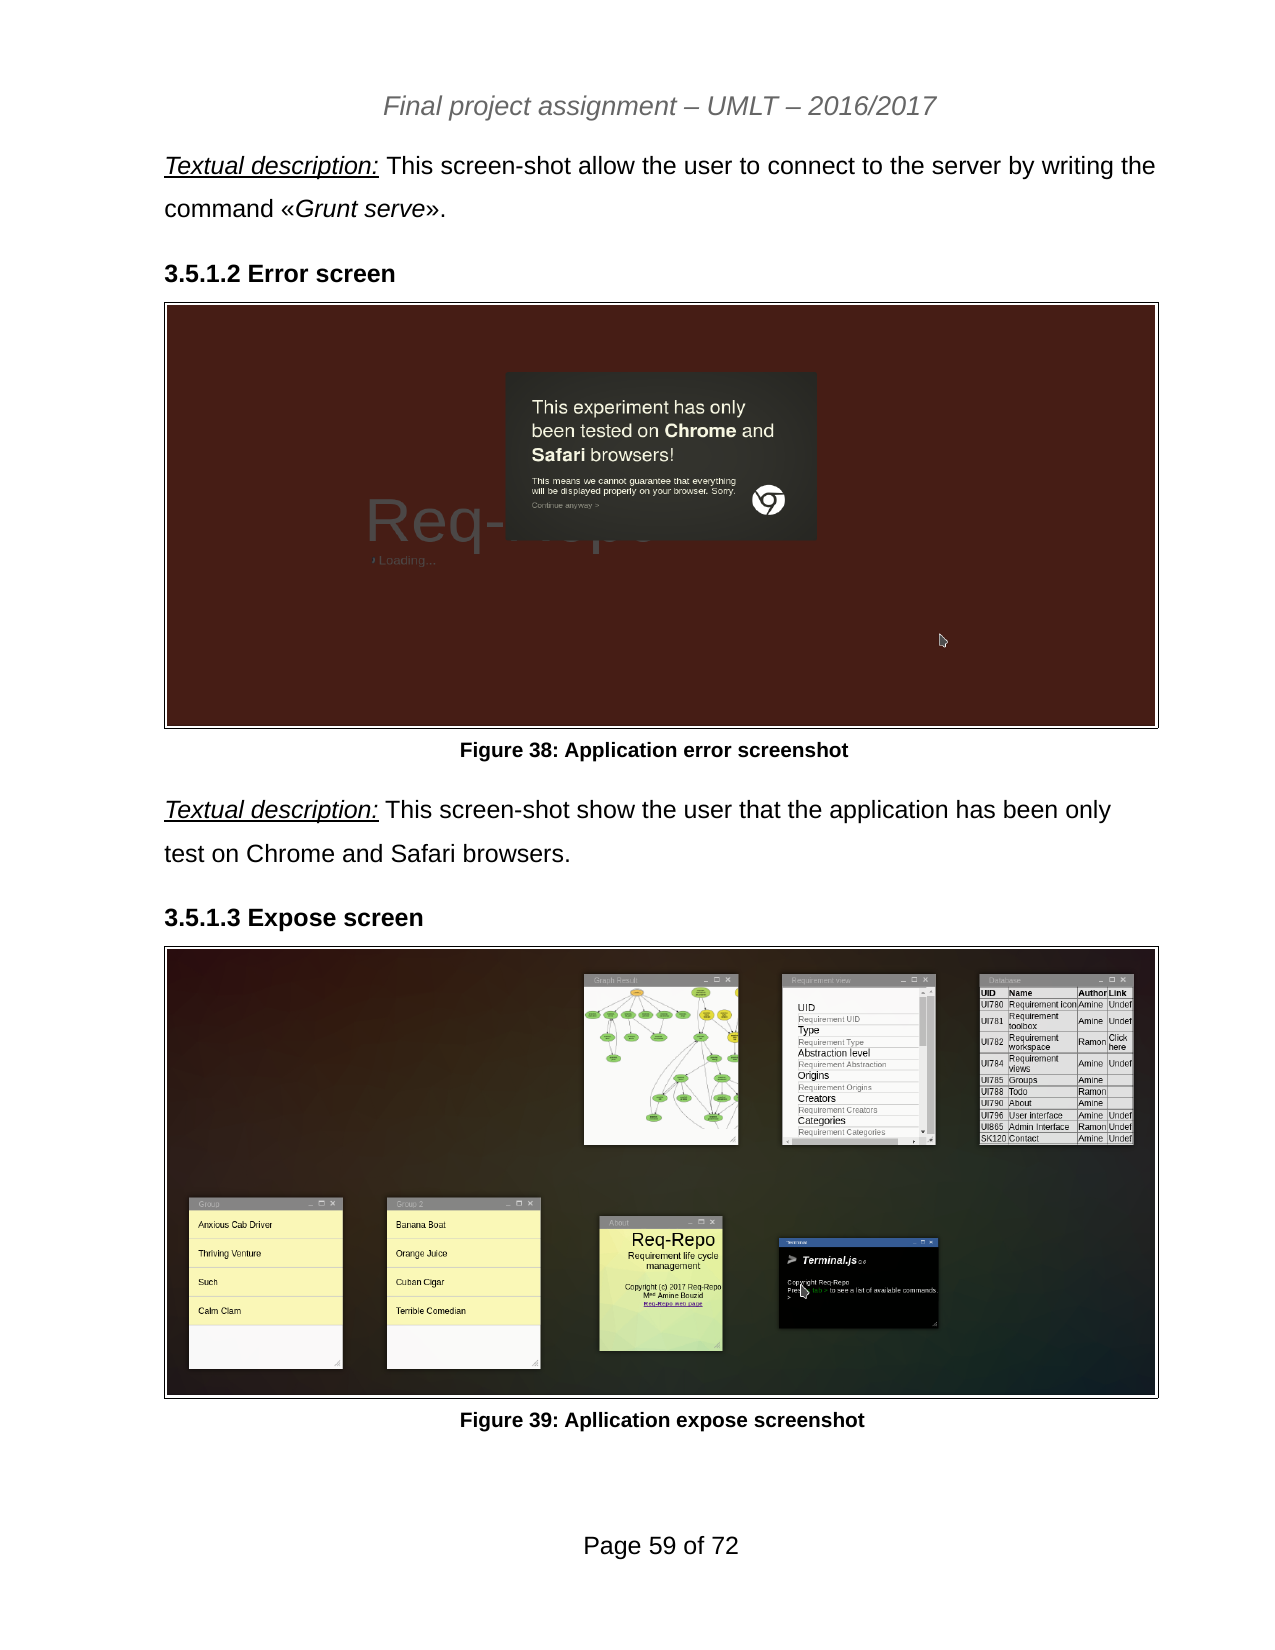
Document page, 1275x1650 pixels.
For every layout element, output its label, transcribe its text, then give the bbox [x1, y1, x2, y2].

picture [167, 949, 1155, 1395]
text Figure 39: Apllication expose screenshot [164, 1399, 1158, 1432]
subtitle 3.5.1.2 Error screen [164, 258, 1158, 287]
picture [167, 305, 1155, 726]
text Textual description: This screen-shot allow the user to connect to the server by writing the command «Grunt serve». [164, 151, 1158, 223]
text Figure 38: Application error screenshot [164, 729, 1158, 763]
text Textual description: This screen-shot show the user that the application has been only test on Chrome and Safari browsers. [164, 795, 1158, 867]
text [165, 947, 1158, 1398]
subtitle 3.5.1.3 Expose screen [164, 903, 1158, 931]
text [165, 303, 1158, 728]
